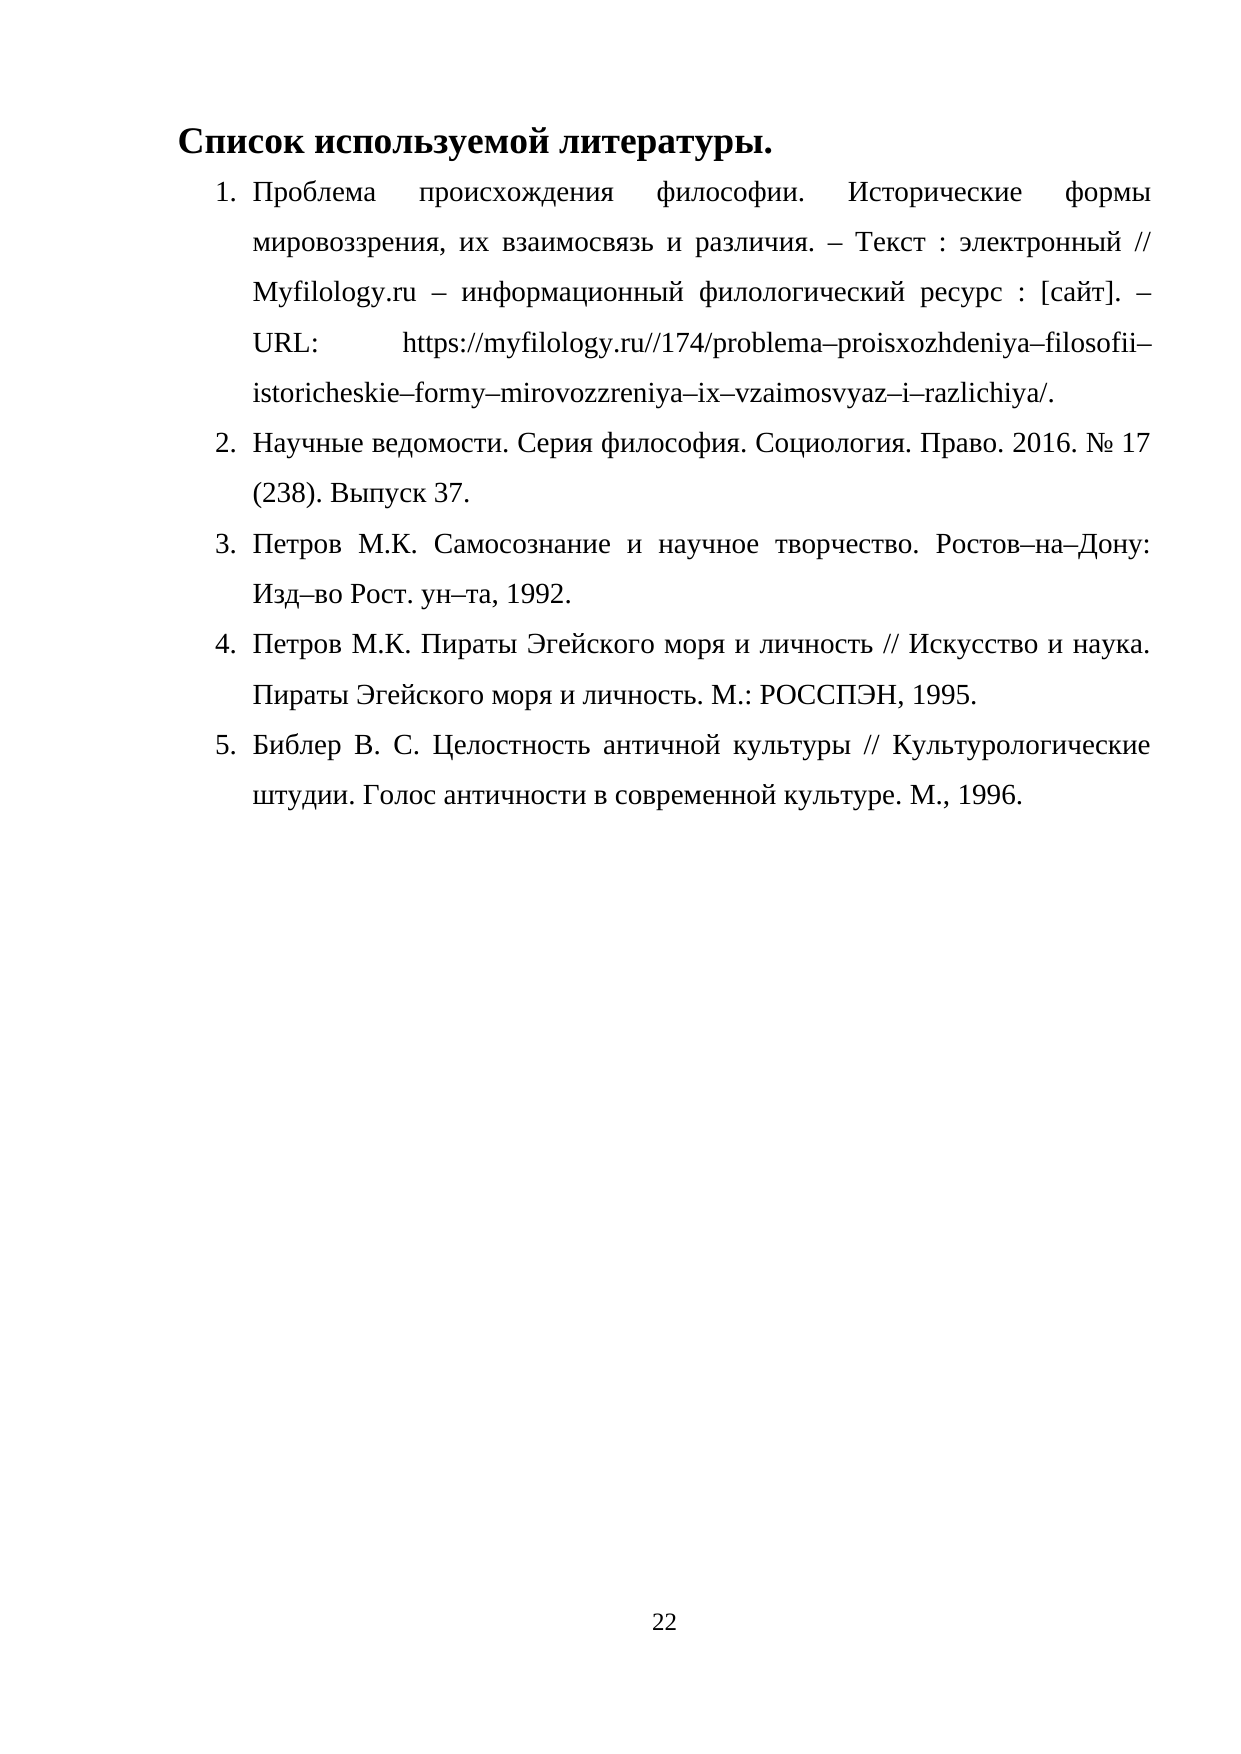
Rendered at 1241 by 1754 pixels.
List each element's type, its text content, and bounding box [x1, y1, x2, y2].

list Петров М.К. Самосознание и научное творчество. Ростов–на–Дону: Изд–во Рост. ун–та, 1992. [215, 526, 1152, 610]
list Библер В. С. Целостность античной культуры // Культурологические штудии. Голос античности в современной культуре. М., 1996. [215, 727, 1152, 811]
list Петров М.К. Пираты Эгейского моря и личность // Искусство и наука. Пираты Эгейского моря и личность. М.: РОССПЭН, 1995. [215, 627, 1152, 710]
subtitle Список используемой литературы. [177, 118, 1152, 161]
list Научные ведомости. Серия философия. Социология. Право. 2016. № 17 (238). Выпуск 37. [215, 425, 1152, 509]
list Проблема происхождения философии. Исторические формы мировоззрения, их взаимосвязь и различия. – Текст : электронный // Myfilology.ru – информационный филологический ресурс : [сайт]. – URL: https://myfilology.ru//174/problema–proisxozhdeniya–filosofii–istoricheskie–formy–mirovozzreniya–ix–vzaimosvyaz–i–razlichiya/. [215, 174, 1152, 408]
